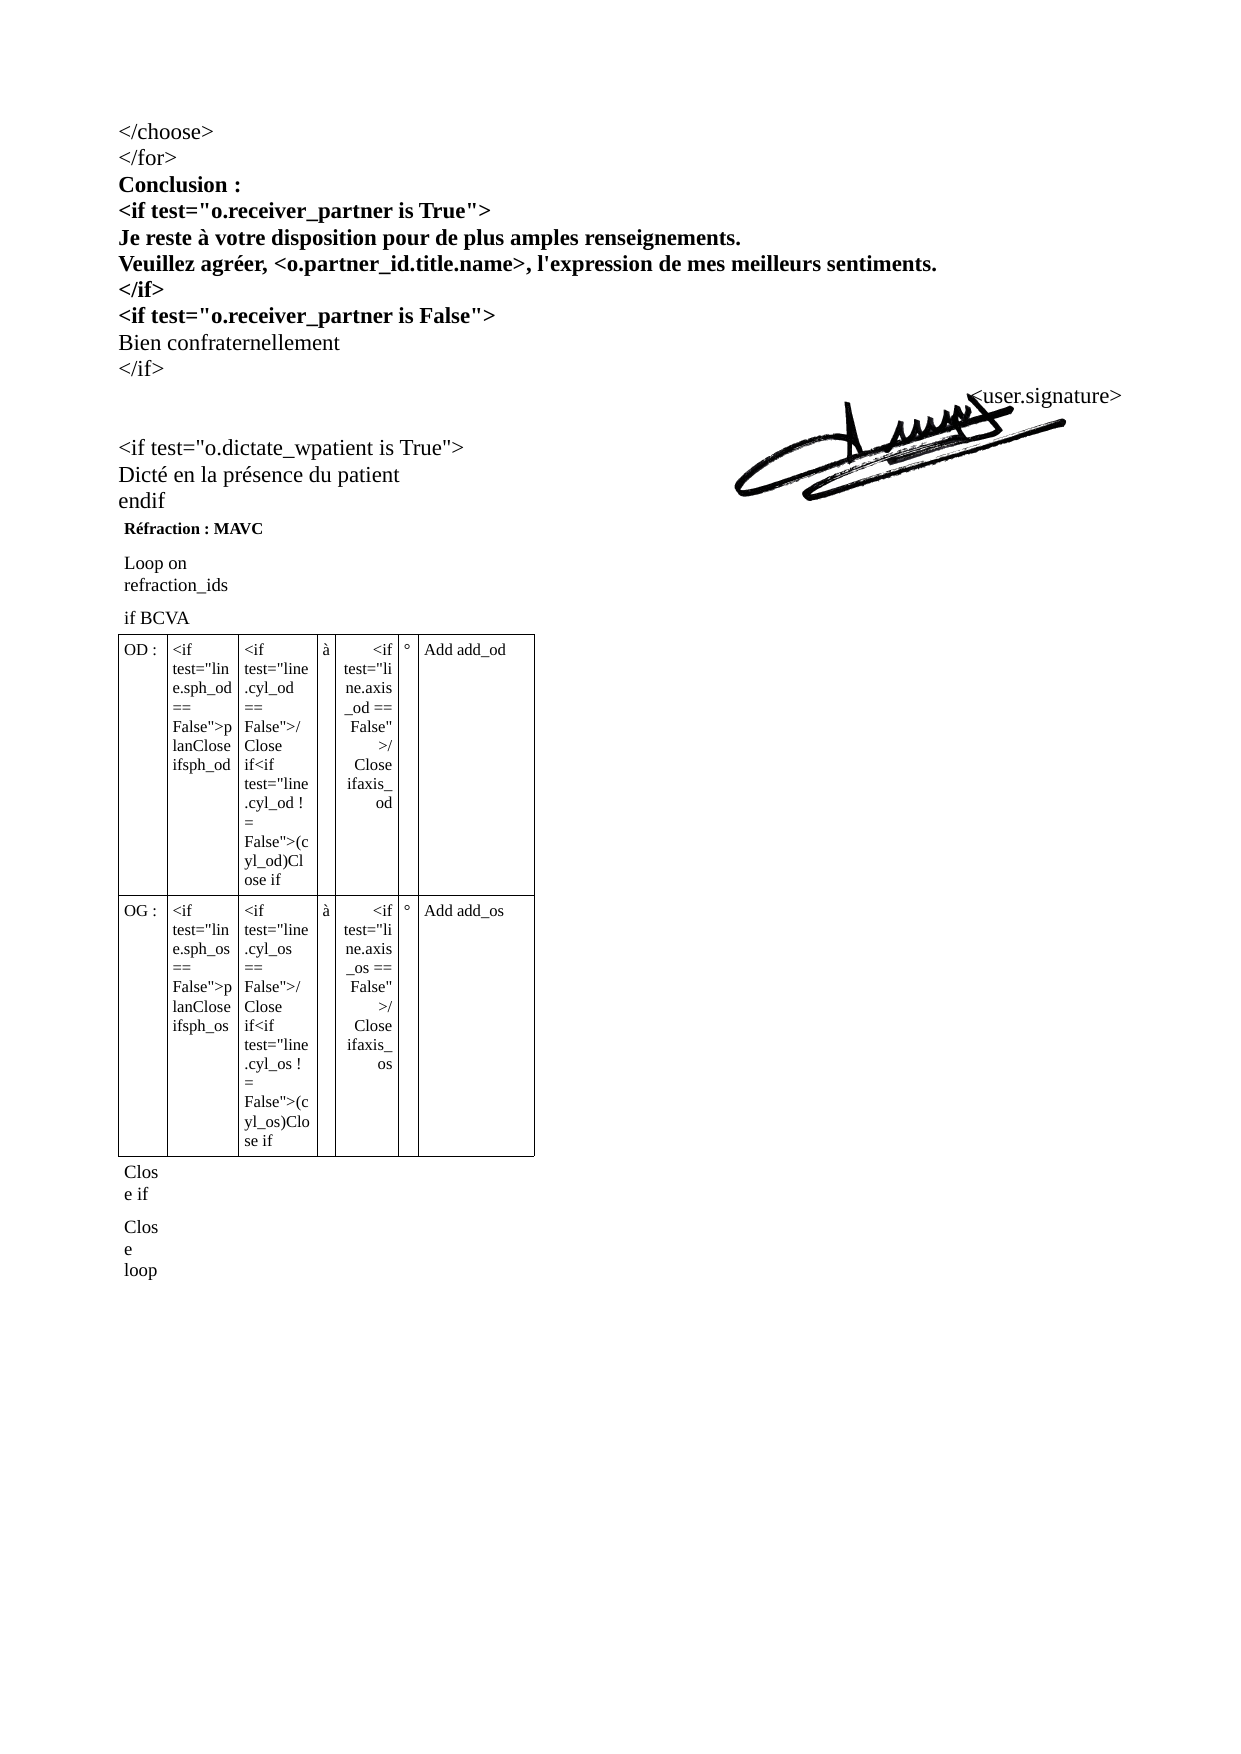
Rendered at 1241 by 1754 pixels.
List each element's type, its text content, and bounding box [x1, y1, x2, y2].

text endif [118, 487, 1122, 513]
table_cell <if test="line.axis_os == False">/Close ifaxis_os [336, 896, 398, 1156]
text Je reste à votre disposition pour de plus amples renseignements. [118, 223, 1122, 250]
table_cell ° [399, 896, 418, 1156]
table_cell [335, 601, 398, 634]
table_cell [239, 601, 317, 634]
text <user.signature> [118, 382, 1122, 408]
table_cell <if test="line.sph_os == False">planClose ifsph_os [168, 896, 238, 1156]
text [1067, 434, 1122, 461]
table_cell [418, 546, 534, 601]
table_cell [167, 1210, 238, 1286]
table_cell Close loop [118, 1210, 167, 1286]
text <if test="o.dictate_wpatient is True"> [118, 434, 734, 461]
table_cell [335, 1210, 398, 1286]
text Conclusion : [118, 171, 1122, 197]
table_cell [239, 546, 317, 601]
table_cell <if test="line.cyl_os == False">/Close if<if test="line.cyl_os != False">(cyl_os)Close if [239, 896, 317, 1156]
table_cell Loop on refraction_ids [118, 546, 238, 601]
text </choose> [118, 118, 1122, 144]
table_header Réfraction : MAVC [118, 514, 317, 546]
text Veuillez agréer, <o.partner_id.title.name>, l'expression de mes meilleurs sentiments. [118, 250, 1122, 276]
table_cell Close if [118, 1157, 167, 1210]
text </if> [118, 276, 1122, 303]
table_cell [317, 1157, 335, 1210]
table_cell [418, 1157, 534, 1210]
table_cell [239, 1210, 317, 1286]
table_header [398, 514, 418, 546]
table_cell Add add_os [419, 896, 534, 1156]
table_cell [317, 601, 335, 634]
table_cell OG : [119, 896, 167, 1156]
table_cell Add add_od [419, 635, 534, 895]
table_cell <if test="line.cyl_od == False">/Close if<if test="line.cyl_od != False">(cyl_od)Close if [239, 635, 317, 895]
table_cell à [318, 896, 335, 1156]
table_cell [398, 601, 418, 634]
table_cell [317, 1210, 335, 1286]
text Bien confraternellement [118, 329, 1122, 355]
table_header [418, 514, 534, 546]
table_cell ° [399, 635, 418, 895]
table_cell <if test="line.sph_od == False">planClose ifsph_od [168, 635, 238, 895]
table_cell [418, 1210, 534, 1286]
table_cell [317, 546, 335, 601]
picture [734, 393, 1067, 501]
text <if test="o.receiver_partner is False"> [118, 303, 1122, 329]
table_cell [239, 1157, 317, 1210]
table_cell [167, 1157, 238, 1210]
text Dicté en la présence du patient [118, 461, 734, 487]
table_cell if BCVA [118, 601, 238, 634]
table_cell [398, 546, 418, 601]
table_header [317, 514, 335, 546]
table_cell à [318, 635, 335, 895]
table_cell OD : [119, 635, 167, 895]
text <if test="o.receiver_partner is True"> [118, 197, 1122, 223]
table_cell [398, 1157, 418, 1210]
text </for> [118, 144, 1122, 171]
table_cell <if test="line.axis_od == False">/Close ifaxis_od [336, 635, 398, 895]
table_cell [398, 1210, 418, 1286]
text [1067, 461, 1122, 487]
table_cell [335, 546, 398, 601]
table_header [335, 514, 398, 546]
table_cell [418, 601, 534, 634]
table_cell [335, 1157, 398, 1210]
text </if> [118, 355, 1122, 382]
